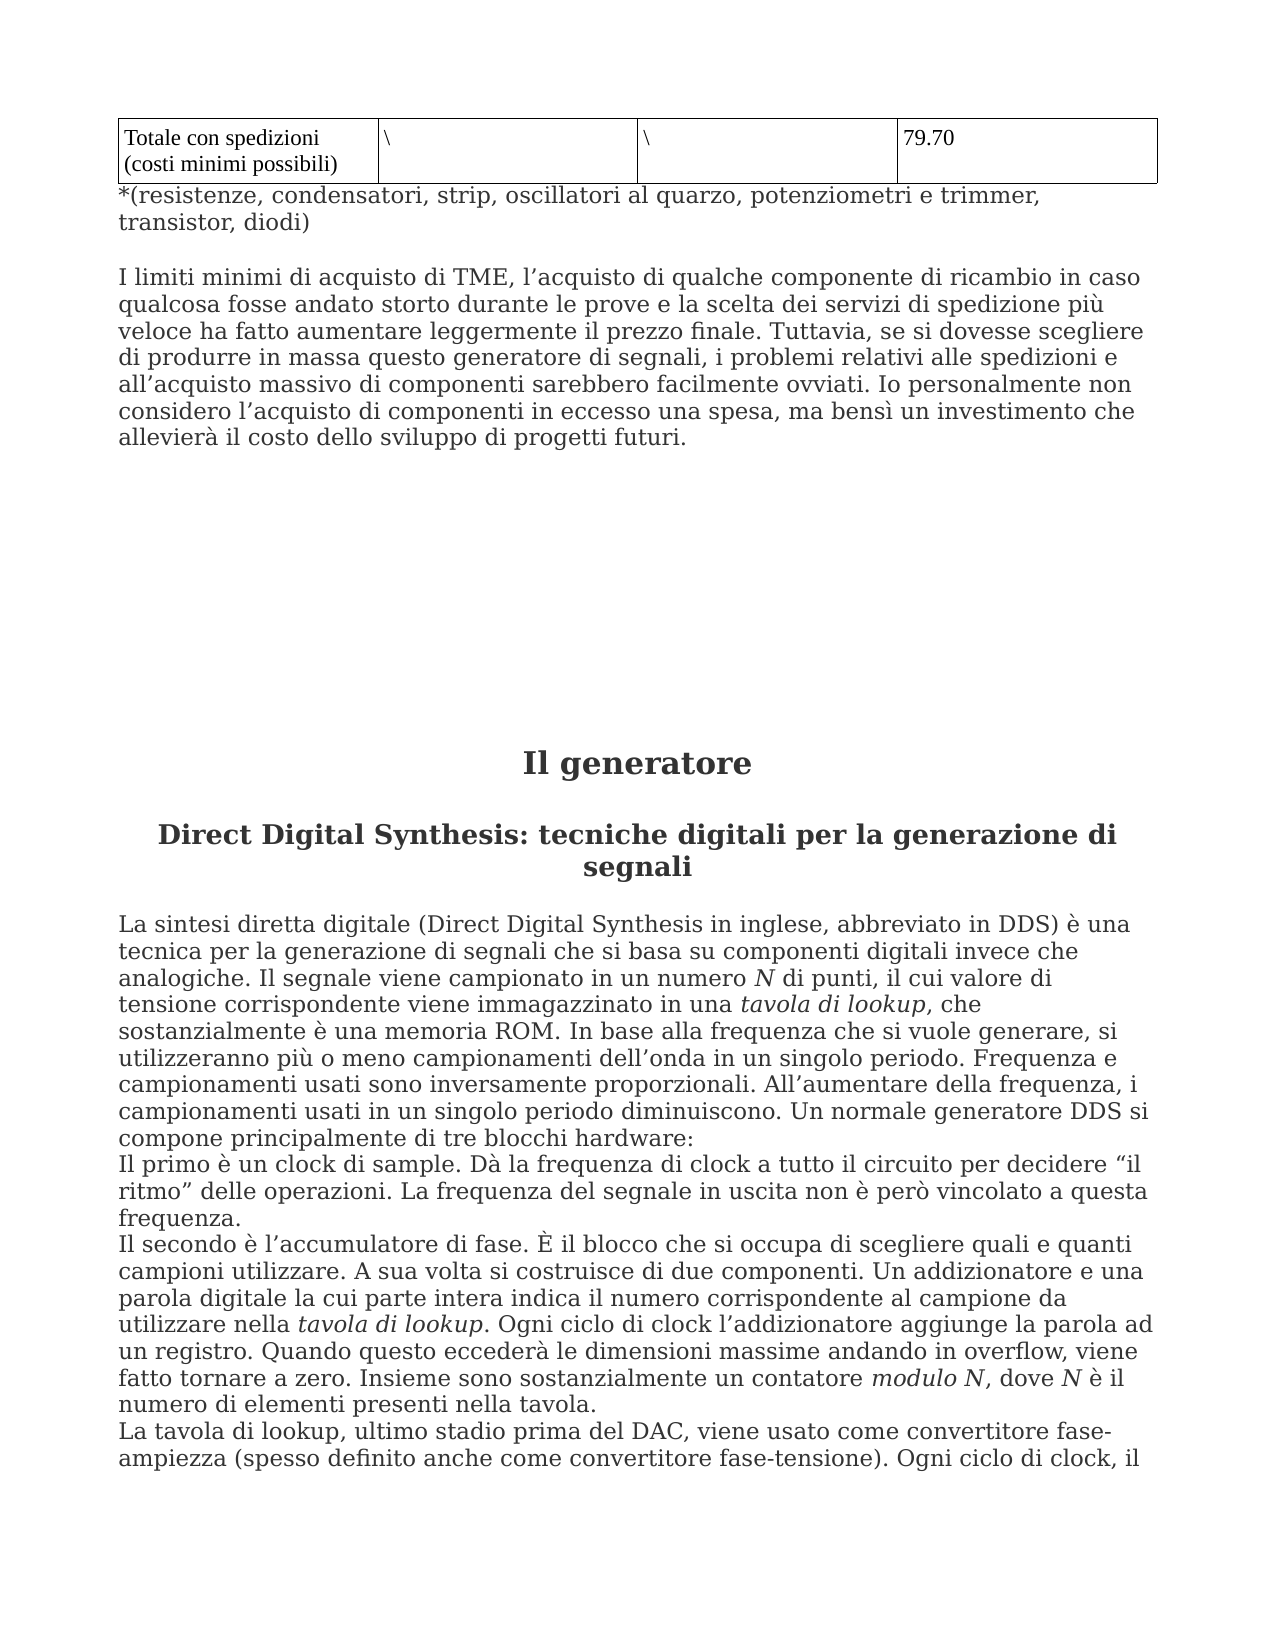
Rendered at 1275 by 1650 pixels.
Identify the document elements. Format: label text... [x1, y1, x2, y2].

text Il secondo è l’accumulatore di fase. È il blocco che si occupa di scegliere quali e quanti campioni utilizzare. A sua volta si costruisce di due componenti. Un addizionatore e una parola digitale la cui parte intera indica il numero corrispondente al campione da utilizzare nella tavola di lookup. Ogni ciclo di clock l’addizionatore aggiunge la parola ad un registro. Quando questo eccederà le dimensioni massime andando in overflow, viene fatto tornare a zero. Insieme sono sostanzialmente un contatore modulo N, dove N è il numero di elementi presenti nella tavola. [118, 1231, 1157, 1418]
text *(resistenze, condensatori, strip, oscillatori al quarzo, potenziometri e trimmer, transistor, diodi) [118, 184, 1157, 236]
text Il primo è un clock di sample. Dà la frequenza di clock a tutto il circuito per decidere “il ritmo” delle operazioni. La frequenza del segnale in uscita non è però vincolato a questa frequenza. [118, 1151, 1157, 1231]
table_cell \ [379, 119, 637, 182]
text La sintesi diretta digitale (Direct Digital Synthesis in inglese, abbreviato in DDS) è una tecnica per la generazione di segnali che si basa su componenti digitali invece che analogiche. Il segnale viene campionato in un numero N di punti, il cui valore di tensione corrispondente viene immagazzinato in una tavola di lookup, che sostanzialmente è una memoria ROM. In base alla frequenza che si vuole generare, si utilizzeranno più o meno campionamenti dell’onda in un singolo periodo. Frequenza e campionamenti usati sono inversamente proporzionali. All’aumentare della frequenza, i campionamenti usati in un singolo periodo diminuiscono. Un normale generatore DDS si compone principalmente di tre blocchi hardware: [118, 911, 1157, 1151]
text Direct Digital Synthesis: tecniche digitali per la generazione di segnali [118, 819, 1157, 883]
text I limiti minimi di acquisto di TME, l’acquisto di qualche componente di ricambio in caso qualcosa fosse andato storto durante le prove e la scelta dei servizi di spedizione più veloce ha fatto aumentare leggermente il prezzo finale. Tuttavia, se si dovesse scegliere di produrre in massa questo generatore di segnali, i problemi relativi alle spedizioni e all’acquisto massivo di componenti sarebbero facilmente ovviati. Io personalmente non considero l’acquisto di componenti in eccesso una spesa, ma bensì un investimento che allevierà il costo dello sviluppo di progetti futuri. [118, 264, 1157, 451]
table_cell \ [638, 119, 897, 182]
table_cell 79.70 [898, 119, 1157, 182]
table_cell Totale con spedizioni (costi minimi possibili) [119, 119, 378, 182]
text La tavola di lookup, ultimo stadio prima del DAC, viene usato come convertitore fase-ampiezza (spesso definito anche come convertitore fase-tensione). Ogni ciclo di clock, il [118, 1418, 1157, 1471]
text Il generatore [118, 745, 1157, 782]
